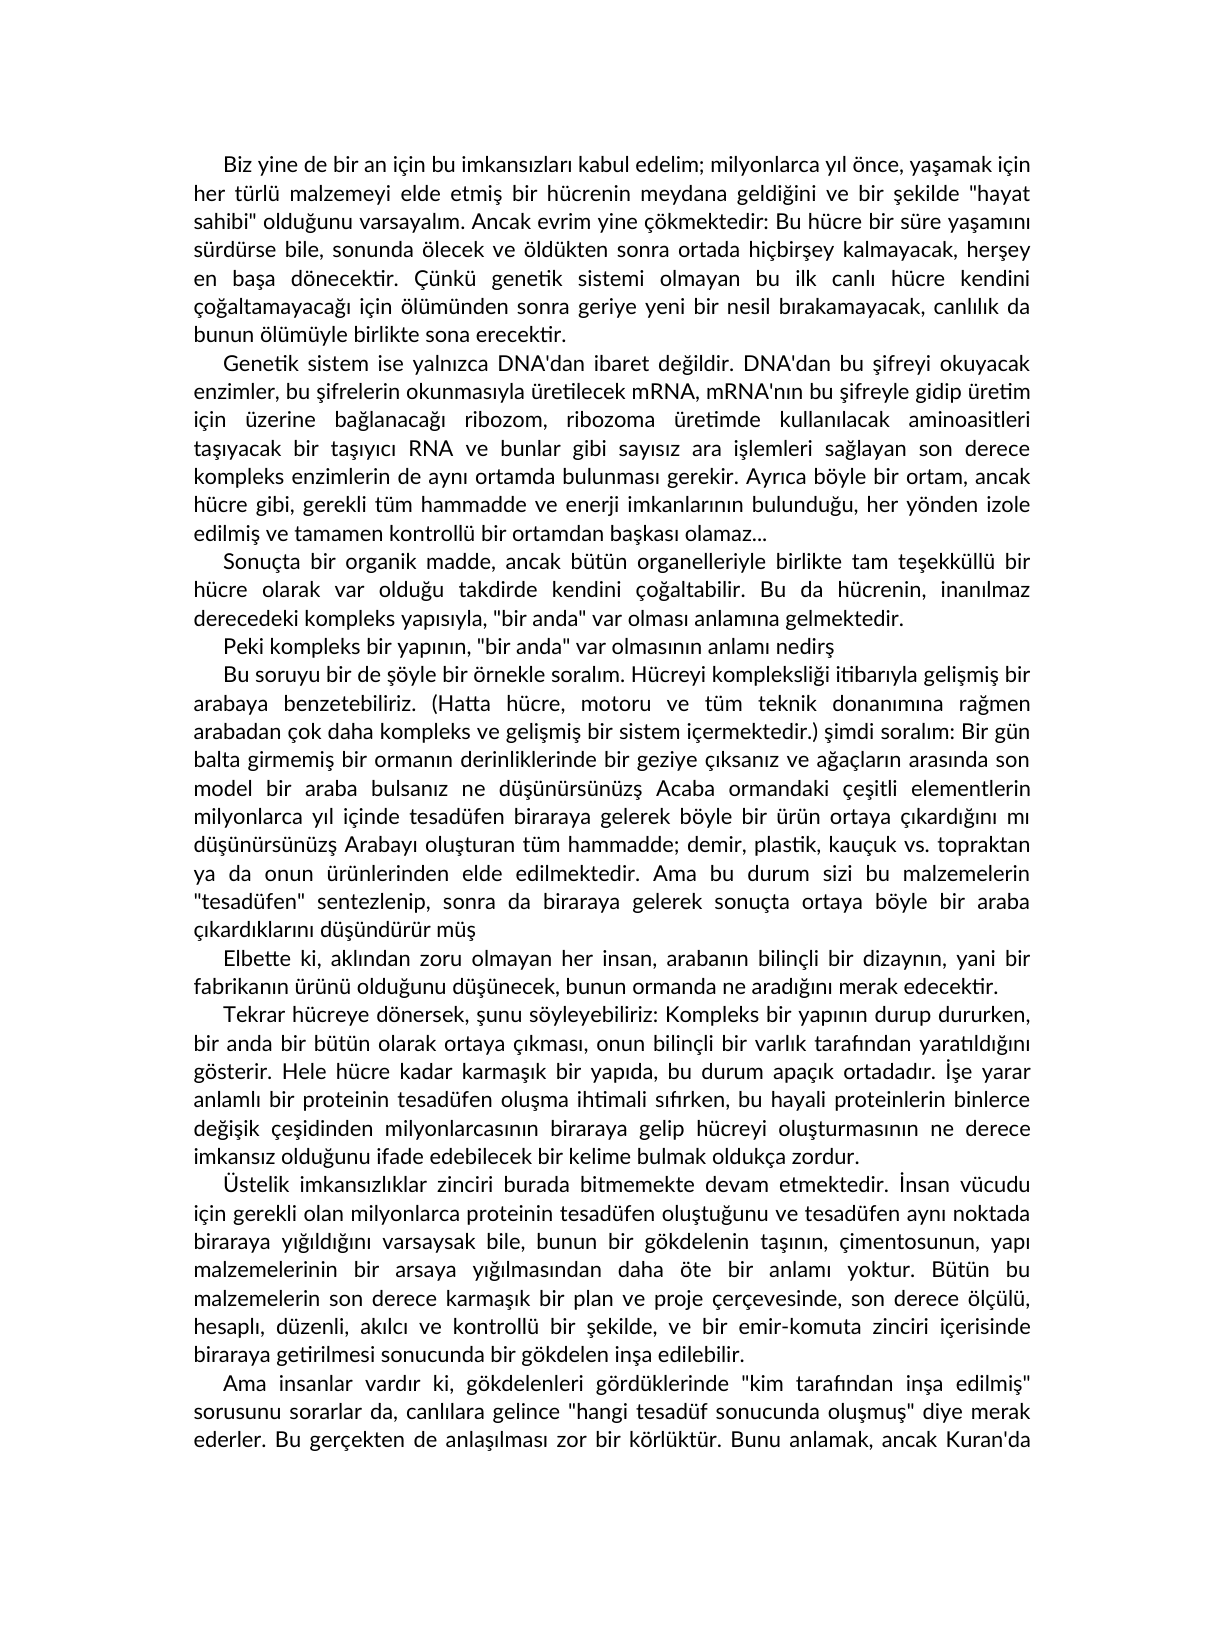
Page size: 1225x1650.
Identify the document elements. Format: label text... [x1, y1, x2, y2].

text Elbette ki, aklından zoru olmayan her insan, arabanın bilinçli bir dizaynın, yani bir fabrikanın ürünü olduğunu düşünecek, bunun ormanda ne aradığını merak edecektir. [193, 943, 1032, 1000]
text Biz yine de bir an için bu imkansızları kabul edelim; milyonlarca yıl önce, yaşamak için her türlü malzemeyi elde etmiş bir hücrenin meydana geldiğini ve bir şekilde "hayat sahibi" olduğunu varsayalım. Ancak evrim yine çökmektedir: Bu hücre bir süre yaşamını sürdürse bile, sonunda ölecek ve öldükten sonra ortada hiçbirşey kalmayacak, herşey en başa dönecektir. Çünkü genetik sistemi olmayan bu ilk canlı hücre kendini çoğaltamayacağı için ölümünden sonra geriye yeni bir nesil bırakamayacak, canlılık da bunun ölümüyle birlikte sona erecektir. [193, 150, 1032, 348]
text Peki kompleks bir yapının, "bir anda" var olmasının anlamı nedirş [193, 632, 1032, 660]
text Üstelik imkansızlıklar zinciri burada bitmemekte devam etmektedir. İnsan vücudu için gerekli olan milyonlarca proteinin tesadüfen oluştuğunu ve tesadüfen aynı noktada biraraya yığıldığını varsaysak bile, bunun bir gökdelenin taşının, çimentosunun, yapı malzemelerinin bir arsaya yığılmasından daha öte bir anlamı yoktur. Bütün bu malzemelerin son derece karmaşık bir plan ve proje çerçevesinde, son derece ölçülü, hesaplı, düzenli, akılcı ve kontrollü bir şekilde, ve bir emir-komuta zinciri içerisinde biraraya getirilmesi sonucunda bir gökdelen inşa edilebilir. [193, 1170, 1032, 1368]
text Tekrar hücreye dönersek, şunu söyleyebiliriz: Kompleks bir yapının durup dururken, bir anda bir bütün olarak ortaya çıkması, onun bilinçli bir varlık tarafından yaratıldığını gösterir. Hele hücre kadar karmaşık bir yapıda, bu durum apaçık ortadadır. İşe yarar anlamlı bir proteinin tesadüfen oluşma ihtimali sıfırken, bu hayali proteinlerin binlerce değişik çeşidinden milyonlarcasının biraraya gelip hücreyi oluşturmasının ne derece imkansız olduğunu ifade edebilecek bir kelime bulmak oldukça zordur. [193, 1000, 1032, 1170]
text Sonuçta bir organik madde, ancak bütün organelleriyle birlikte tam teşekküllü bir hücre olarak var olduğu takdirde kendini çoğaltabilir. Bu da hücrenin, inanılmaz derecedeki kompleks yapısıyla, "bir anda" var olması anlamına gelmektedir. [193, 547, 1032, 632]
text Ama insanlar vardır ki, gökdelenleri gördüklerinde "kim tarafından inşa edilmiş" sorusunu sorarlar da, canlılara gelince "hangi tesadüf sonucunda oluşmuş" diye merak ederler. Bu gerçekten de anlaşılması zor bir körlüktür. Bunu anlamak, ancak Kuran'da [193, 1368, 1032, 1453]
text Genetik sistem ise yalnızca DNA'dan ibaret değildir. DNA'dan bu şifreyi okuyacak enzimler, bu şifrelerin okunmasıyla üretilecek mRNA, mRNA'nın bu şifreyle gidip üretim için üzerine bağlanacağı ribozom, ribozoma üretimde kullanılacak aminoasitleri taşıyacak bir taşıyıcı RNA ve bunlar gibi sayısız ara işlemleri sağlayan son derece kompleks enzimlerin de aynı ortamda bulunması gerekir. Ayrıca böyle bir ortam, ancak hücre gibi, gerekli tüm hammadde ve enerji imkanlarının bulunduğu, her yönden izole edilmiş ve tamamen kontrollü bir ortamdan başkası olamaz... [193, 348, 1032, 547]
text Bu soruyu bir de şöyle bir örnekle soralım. Hücreyi kompleksliği itibarıyla gelişmiş bir arabaya benzetebiliriz. (Hatta hücre, motoru ve tüm teknik donanımına rağmen arabadan çok daha kompleks ve gelişmiş bir sistem içermektedir.) şimdi soralım: Bir gün balta girmemiş bir ormanın derinliklerinde bir geziye çıksanız ve ağaçların arasında son model bir araba bulsanız ne düşünürsünüzş Acaba ormandaki çeşitli elementlerin milyonlarca yıl içinde tesadüfen biraraya gelerek böyle bir ürün ortaya çıkardığını mı düşünürsünüzş Arabayı oluşturan tüm hammadde; demir, plastik, kauçuk vs. topraktan ya da onun ürünlerinden elde edilmektedir. Ama bu durum sizi bu malzemelerin "tesadüfen" sentezlenip, sonra da biraraya gelerek sonuçta ortaya böyle bir araba çıkardıklarını düşündürür müş [193, 660, 1032, 943]
